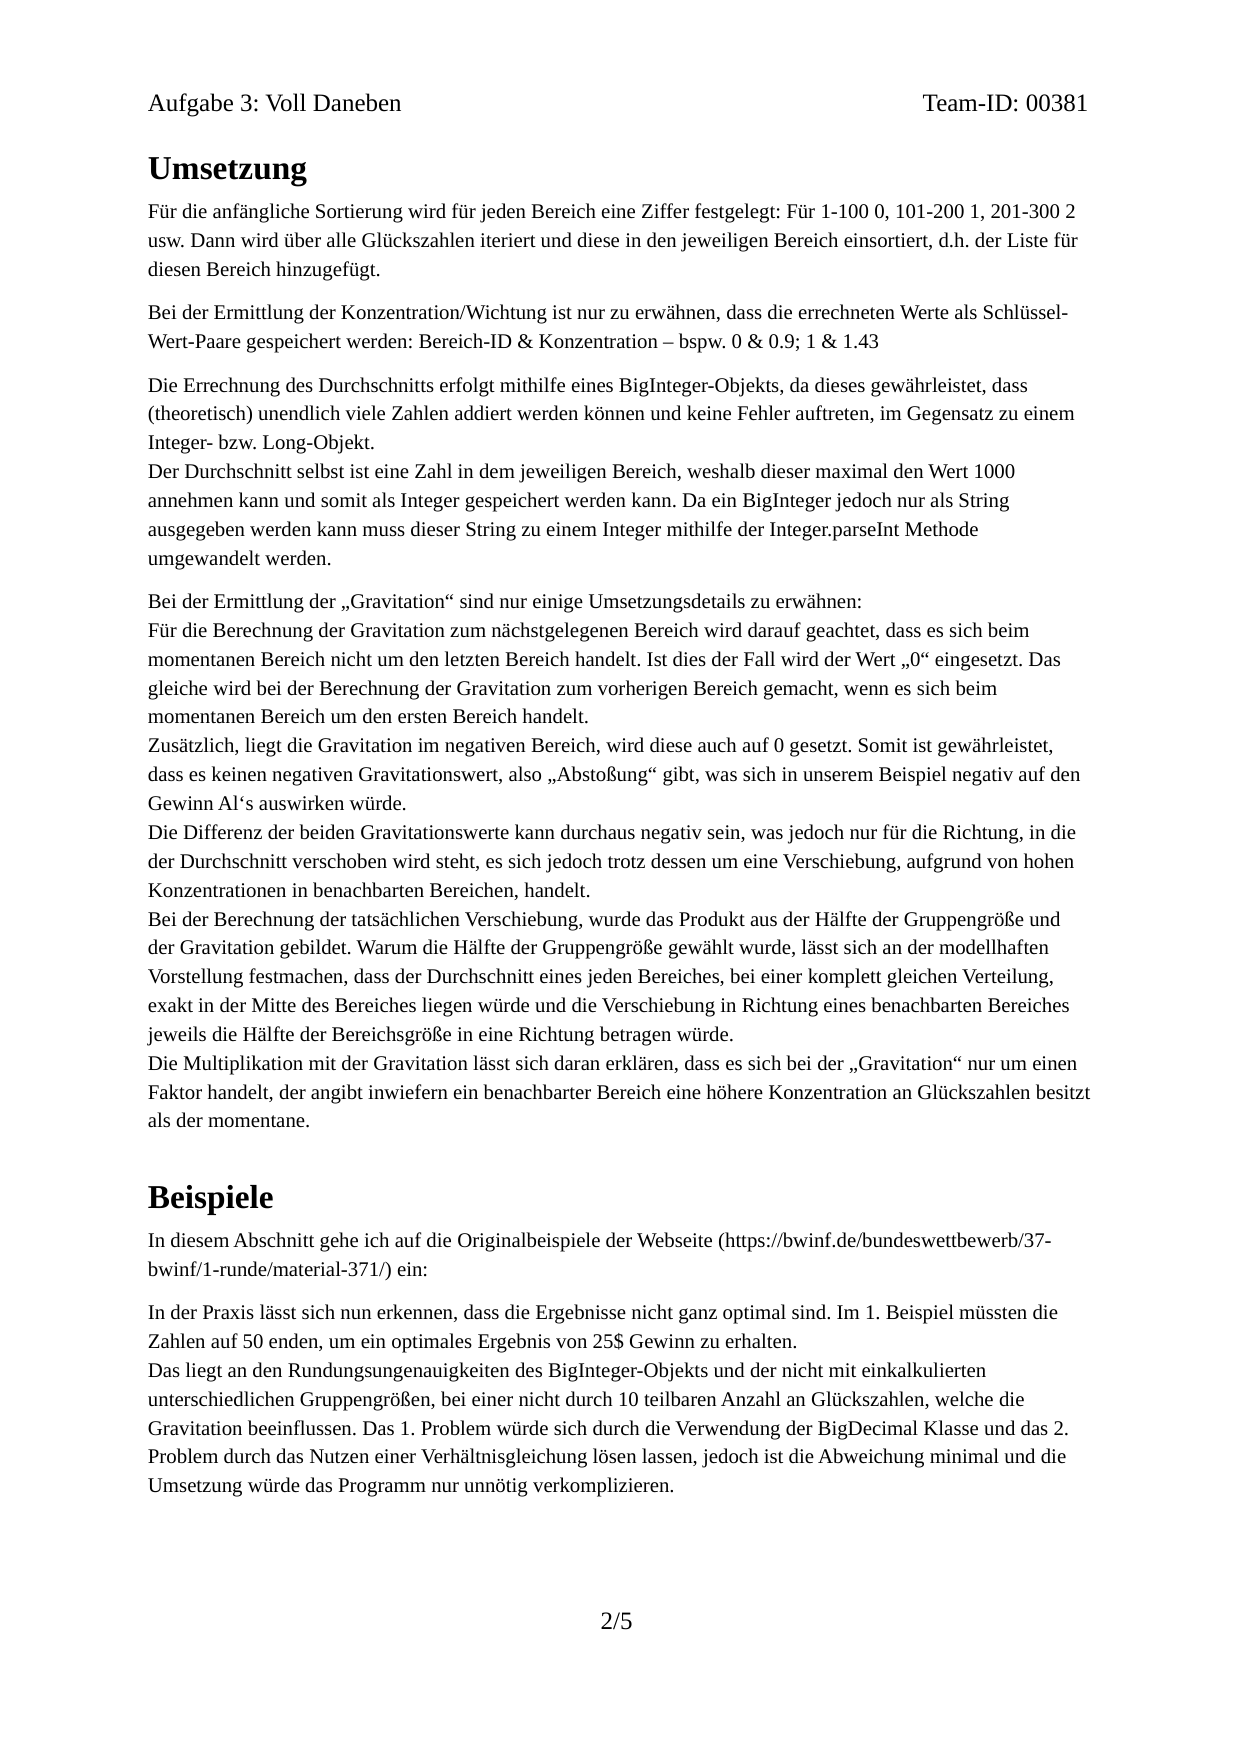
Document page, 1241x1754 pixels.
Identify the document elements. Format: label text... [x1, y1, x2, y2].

text In diesem Abschnitt gehe ich auf die Originalbeispiele der Webseite (https://bwinf.de/bundeswettbewerb/37-bwinf/1-runde/material-371/) ein: [148, 1228, 1093, 1281]
text Die Errechnung des Durchschnitts erfolgt mithilfe eines BigInteger-Objekts, da dieses gewährleistet, dass (theoretisch) unendlich viele Zahlen addiert werden können und keine Fehler auftreten, im Gegensatz zu einem Integer- bzw. Long-Objekt. Der Durchschnitt selbst ist eine Zahl in dem jeweiligen Bereich, weshalb dieser maximal den Wert 1000 annehmen kann und somit als Integer gespeichert werden kann. Da ein BigInteger jedoch nur als String ausgegeben werden kann muss dieser String zu einem Integer mithilfe der Integer.parseInt Methode umgewandelt werden. [148, 372, 1093, 570]
subtitle Umsetzung [148, 148, 1093, 187]
text Bei der Ermittlung der „Gravitation“ sind nur einige Umsetzungsdetails zu erwähnen: Für die Berechnung der Gravitation zum nächstgelegenen Bereich wird darauf geachtet, dass es sich beim momentanen Bereich nicht um den letzten Bereich handelt. Ist dies der Fall wird der Wert „0“ eingesetzt. Das gleiche wird bei der Berechnung der Gravitation zum vorherigen Bereich gemacht, wenn es sich beim momentanen Bereich um den ersten Bereich handelt. Zusätzlich, liegt die Gravitation im negativen Bereich, wird diese auch auf 0 gesetzt. Somit ist gewährleistet, dass es keinen negativen Gravitationswert, also „Abstoßung“ gibt, was sich in unserem Beispiel negativ auf den Gewinn Al‘s auswirken würde. Die Differenz der beiden Gravitationswerte kann durchaus negativ sein, was jedoch nur für die Richtung, in die der Durchschnitt verschoben wird steht, es sich jedoch trotz dessen um eine Verschiebung, aufgrund von hohen Konzentrationen in benachbarten Bereichen, handelt. Bei der Berechnung der tatsächlichen Verschiebung, wurde das Produkt aus der Hälfte der Gruppengröße und der Gravitation gebildet. Warum die Hälfte der Gruppengröße gewählt wurde, lässt sich an der modellhaften Vorstellung festmachen, dass der Durchschnitt eines jeden Bereiches, bei einer komplett gleichen Verteilung, exakt in der Mitte des Bereiches liegen würde und die Verschiebung in Richtung eines benachbarten Bereiches jeweils die Hälfte der Bereichsgröße in eine Richtung betragen würde. Die Multiplikation mit der Gravitation lässt sich daran erklären, dass es sich bei der „Gravitation“ nur um einen Faktor handelt, der angibt inwiefern ein benachbarter Bereich eine höhere Konzentration an Glückszahlen besitzt als der momentane. [148, 589, 1093, 1132]
text In der Praxis lässt sich nun erkennen, dass die Ergebnisse nicht ganz optimal sind. Im 1. Beispiel müssten die Zahlen auf 50 enden, um ein optimales Ergebnis von 25$ Gewinn zu erhalten. Das liegt an den Rundungsungenauigkeiten des BigInteger-Objekts und der nicht mit einkalkulierten unterschiedlichen Gruppengrößen, bei einer nicht durch 10 teilbaren Anzahl an Glückszahlen, welche die Gravitation beeinflussen. Das 1. Problem würde sich durch die Verwendung der BigDecimal Klasse und das 2. Problem durch das Nutzen einer Verhältnisgleichung lösen lassen, jedoch ist die Abweichung minimal und die Umsetzung würde das Programm nur unnötig verkomplizieren. [148, 1300, 1093, 1497]
subtitle Beispiele [148, 1177, 1093, 1215]
text Bei der Ermittlung der Konzentration/Wichtung ist nur zu erwähnen, dass die errechneten Werte als Schlüssel-Wert-Paare gespeichert werden: Bereich-ID & Konzentration – bspw. 0 & 0.9; 1 & 1.43 [148, 300, 1093, 353]
text Für die anfängliche Sortierung wird für jeden Bereich eine Ziffer festgelegt: Für 1-100 0, 101-200 1, 201-300 2 usw. Dann wird über alle Glückszahlen iteriert und diese in den jeweiligen Bereich einsortiert, d.h. der Liste für diesen Bereich hinzugefügt. [148, 199, 1093, 281]
